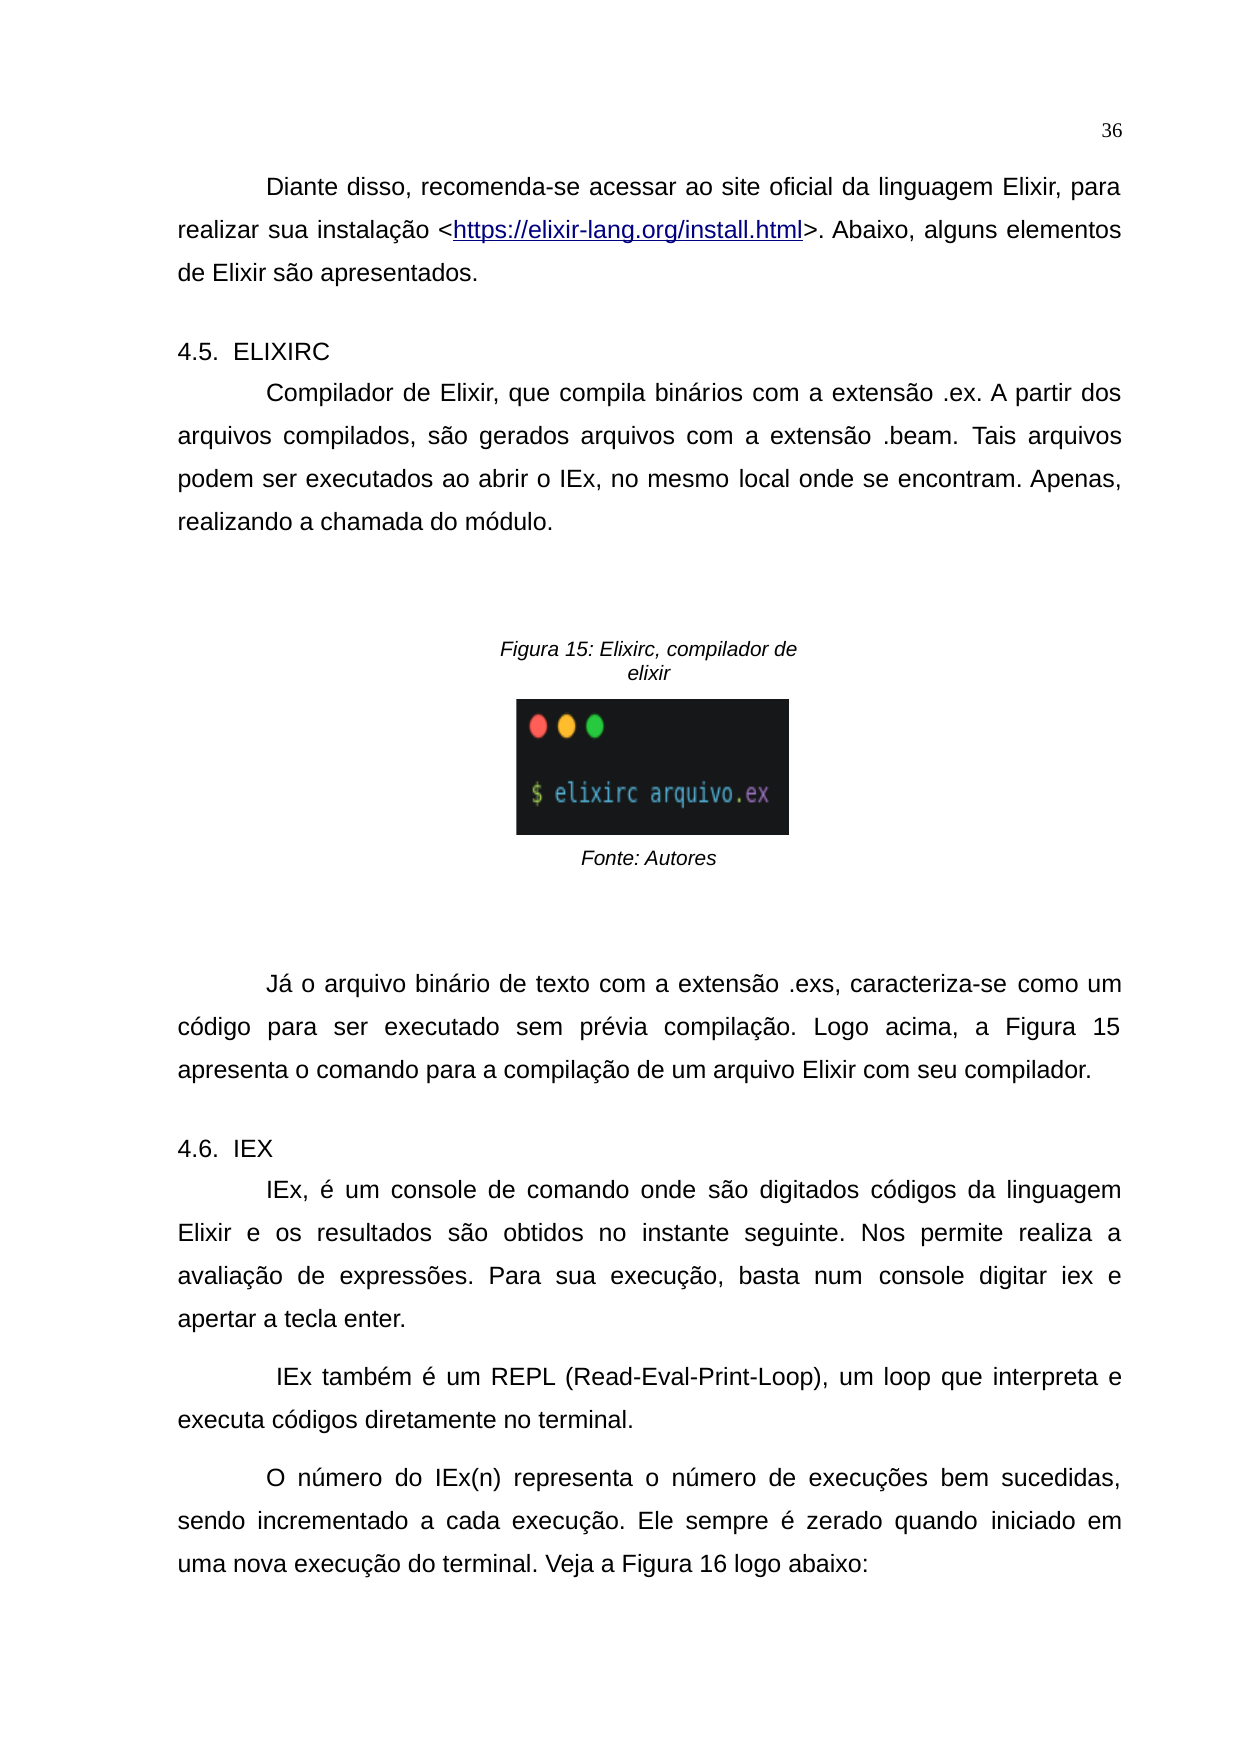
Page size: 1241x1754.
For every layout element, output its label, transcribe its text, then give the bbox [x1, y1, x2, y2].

text Fonte: Autores [500, 714, 799, 870]
picture [516, 699, 789, 835]
text Compilador de Elixir, que compila binários com a extensão .ex. A partir dos arquivos compilados, são gerados arquivos com a extensão .beam. Tais arquivos podem ser executados ao abrir o IEx, no mesmo local onde se encontram. Apenas, realizando a chamada do módulo. [177, 378, 1122, 536]
text Figura 15: Elixirc, compilador de elixir [500, 636, 799, 684]
subtitle IEx [177, 1133, 1122, 1162]
text IEx também é um REPL (Read-Eval-Print-Loop), um loop que interpreta e executa códigos diretamente no terminal. [177, 1362, 1122, 1434]
text Diante disso, recomenda-se acessar ao site oficial da linguagem Elixir, para realizar sua instalação <https://elixir-lang.org/install.html>. Abaixo, alguns elementos de Elixir são apresentados. [177, 172, 1122, 287]
subtitle Elixirc [177, 336, 1122, 365]
text O número do IEx(n) representa o número de execuções bem sucedidas, sendo incrementado a cada execução. Ele sempre é zerado quando iniciado em uma nova execução do terminal. Veja a Figura 16 logo abaixo: [177, 1463, 1122, 1578]
text IEx, é um console de comando onde são digitados códigos da linguagem Elixir e os resultados são obtidos no instante seguinte. Nos permite realiza a avaliação de expressões. Para sua execução, basta num console digitar iex e apertar a tecla enter. [177, 1175, 1122, 1333]
text Já o arquivo binário de texto com a extensão .exs, caracteriza-se como um código para ser executado sem prévia compilação. Logo acima, a Figura 15 apresenta o comando para a compilação de um arquivo Elixir com seu compilador. [177, 969, 1122, 1084]
